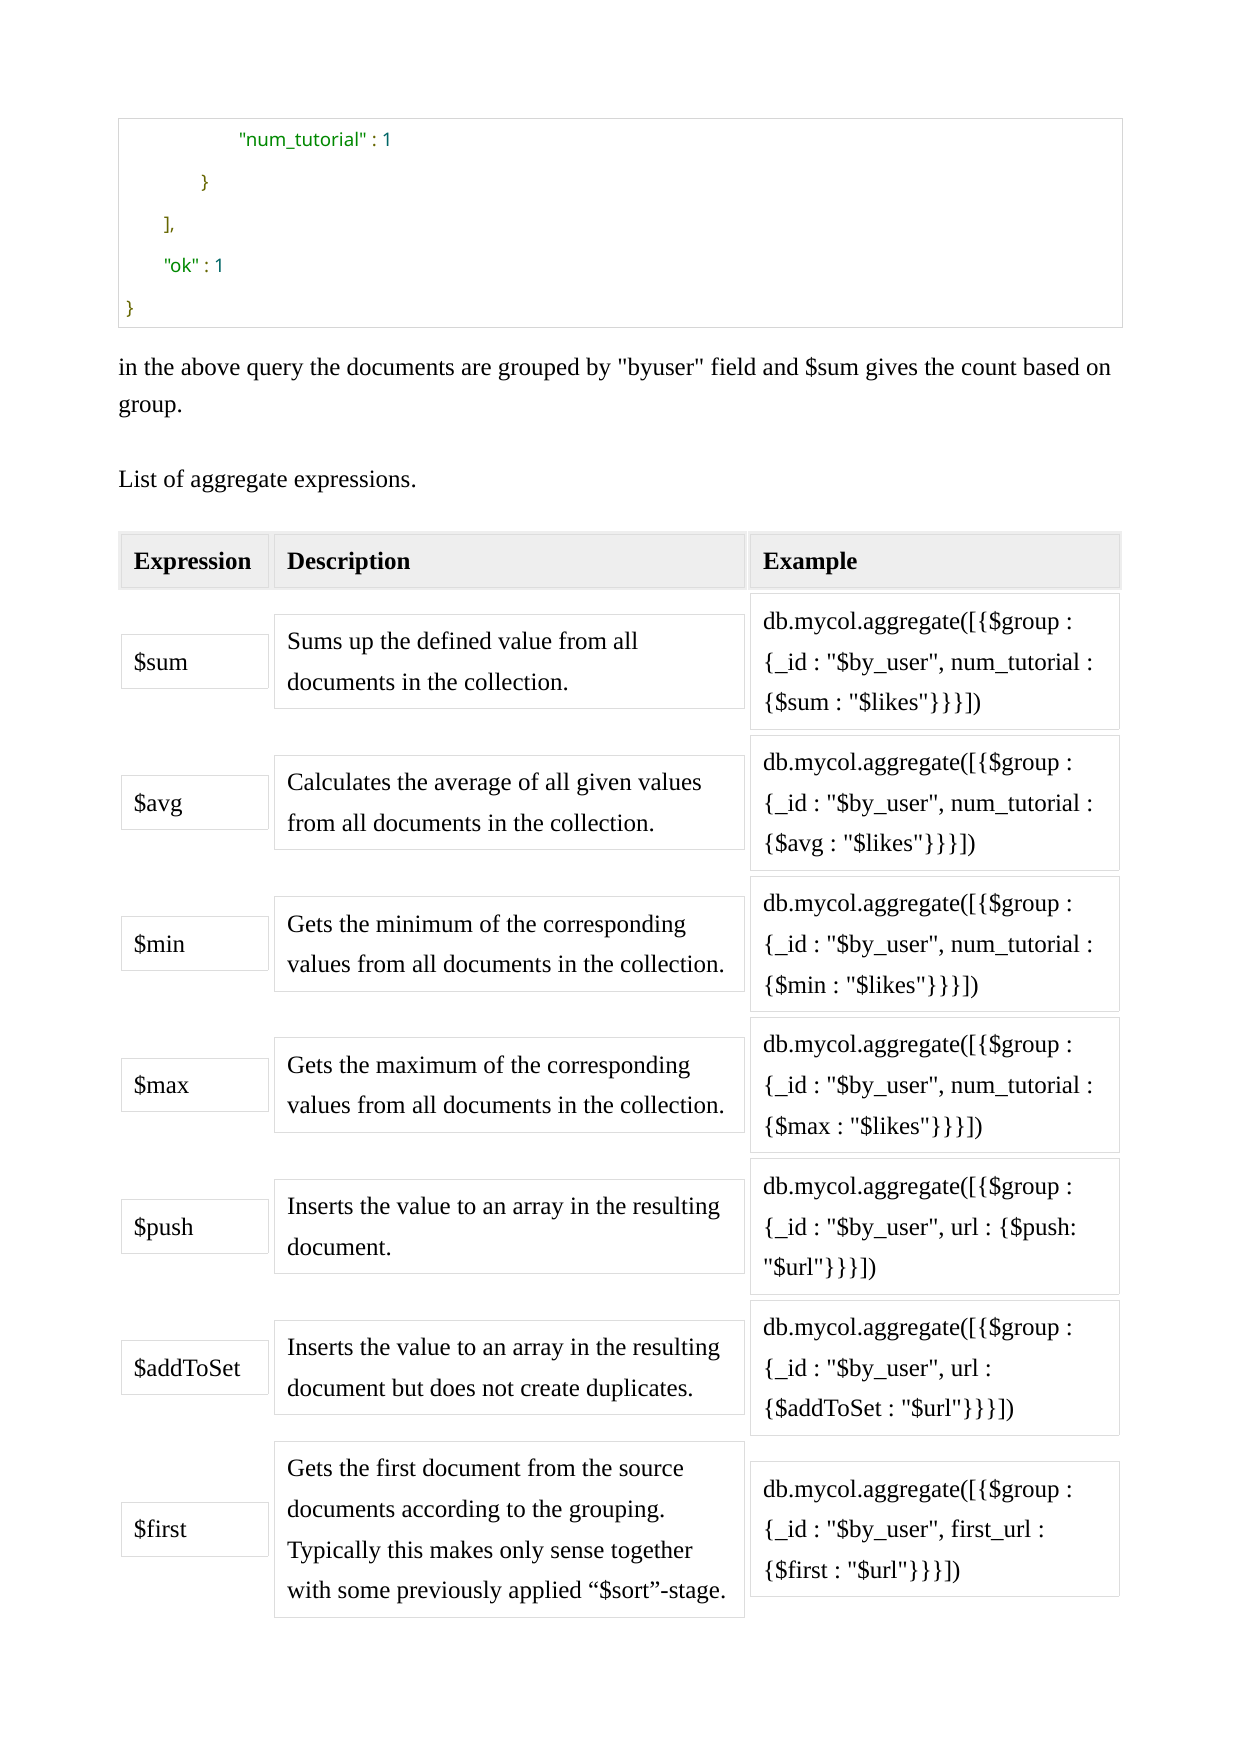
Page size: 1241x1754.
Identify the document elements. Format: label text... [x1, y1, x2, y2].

table_cell $first [118, 1438, 271, 1620]
table_cell $addToSet [118, 1297, 271, 1438]
text List of aggregate expressions. [118, 456, 1122, 493]
table_cell db.mycol.aggregate([{$group : {_id : "$by_user", first_url : {$first : "$url"}}}]) [748, 1438, 1122, 1620]
table_cell Gets the minimum of the corresponding values from all documents in the collection. [271, 873, 747, 1014]
table_header Example [748, 531, 1122, 590]
table_header Expression [118, 531, 271, 590]
text "num_tutorial" : 1 [119, 119, 1122, 152]
text "ok" : 1 [119, 244, 1122, 278]
table_cell $avg [118, 732, 271, 873]
table_cell $max [118, 1014, 271, 1155]
table_cell Sums up the defined value from all documents in the collection. [271, 590, 747, 732]
table_cell db.mycol.aggregate([{$group : {_id : "$by_user", url : {$addToSet : "$url"}}}]) [748, 1297, 1122, 1438]
table_cell Gets the maximum of the corresponding values from all documents in the collection. [271, 1014, 747, 1155]
table_header Description [271, 531, 747, 590]
table_cell $min [118, 873, 271, 1014]
text } [119, 160, 1122, 194]
table_cell $push [118, 1155, 271, 1297]
text in the above query the documents are grouped by "byuser" field and $sum gives the count based on group. [118, 343, 1122, 418]
table_cell db.mycol.aggregate([{$group : {_id : "$by_user", url : {$push: "$url"}}}]) [748, 1155, 1122, 1297]
table_cell $sum [118, 590, 271, 732]
table_cell db.mycol.aggregate([{$group : {_id : "$by_user", num_tutorial : {$sum : "$likes"}}}]) [748, 590, 1122, 732]
table_cell Inserts the value to an array in the resulting document. [271, 1155, 747, 1297]
text ], [119, 202, 1122, 236]
table_cell Inserts the value to an array in the resulting document but does not create duplicates. [271, 1297, 747, 1438]
table_cell Calculates the average of all given values from all documents in the collection. [271, 732, 747, 873]
text } [119, 286, 1122, 327]
table_cell Gets the first document from the source documents according to the grouping. Typically this makes only sense together with some previously applied “$sort”-stage. [271, 1438, 747, 1620]
table_cell db.mycol.aggregate([{$group : {_id : "$by_user", num_tutorial : {$max : "$likes"}}}]) [748, 1014, 1122, 1155]
table_cell db.mycol.aggregate([{$group : {_id : "$by_user", num_tutorial : {$min : "$likes"}}}]) [748, 873, 1122, 1014]
table_cell db.mycol.aggregate([{$group : {_id : "$by_user", num_tutorial : {$avg : "$likes"}}}]) [748, 732, 1122, 873]
